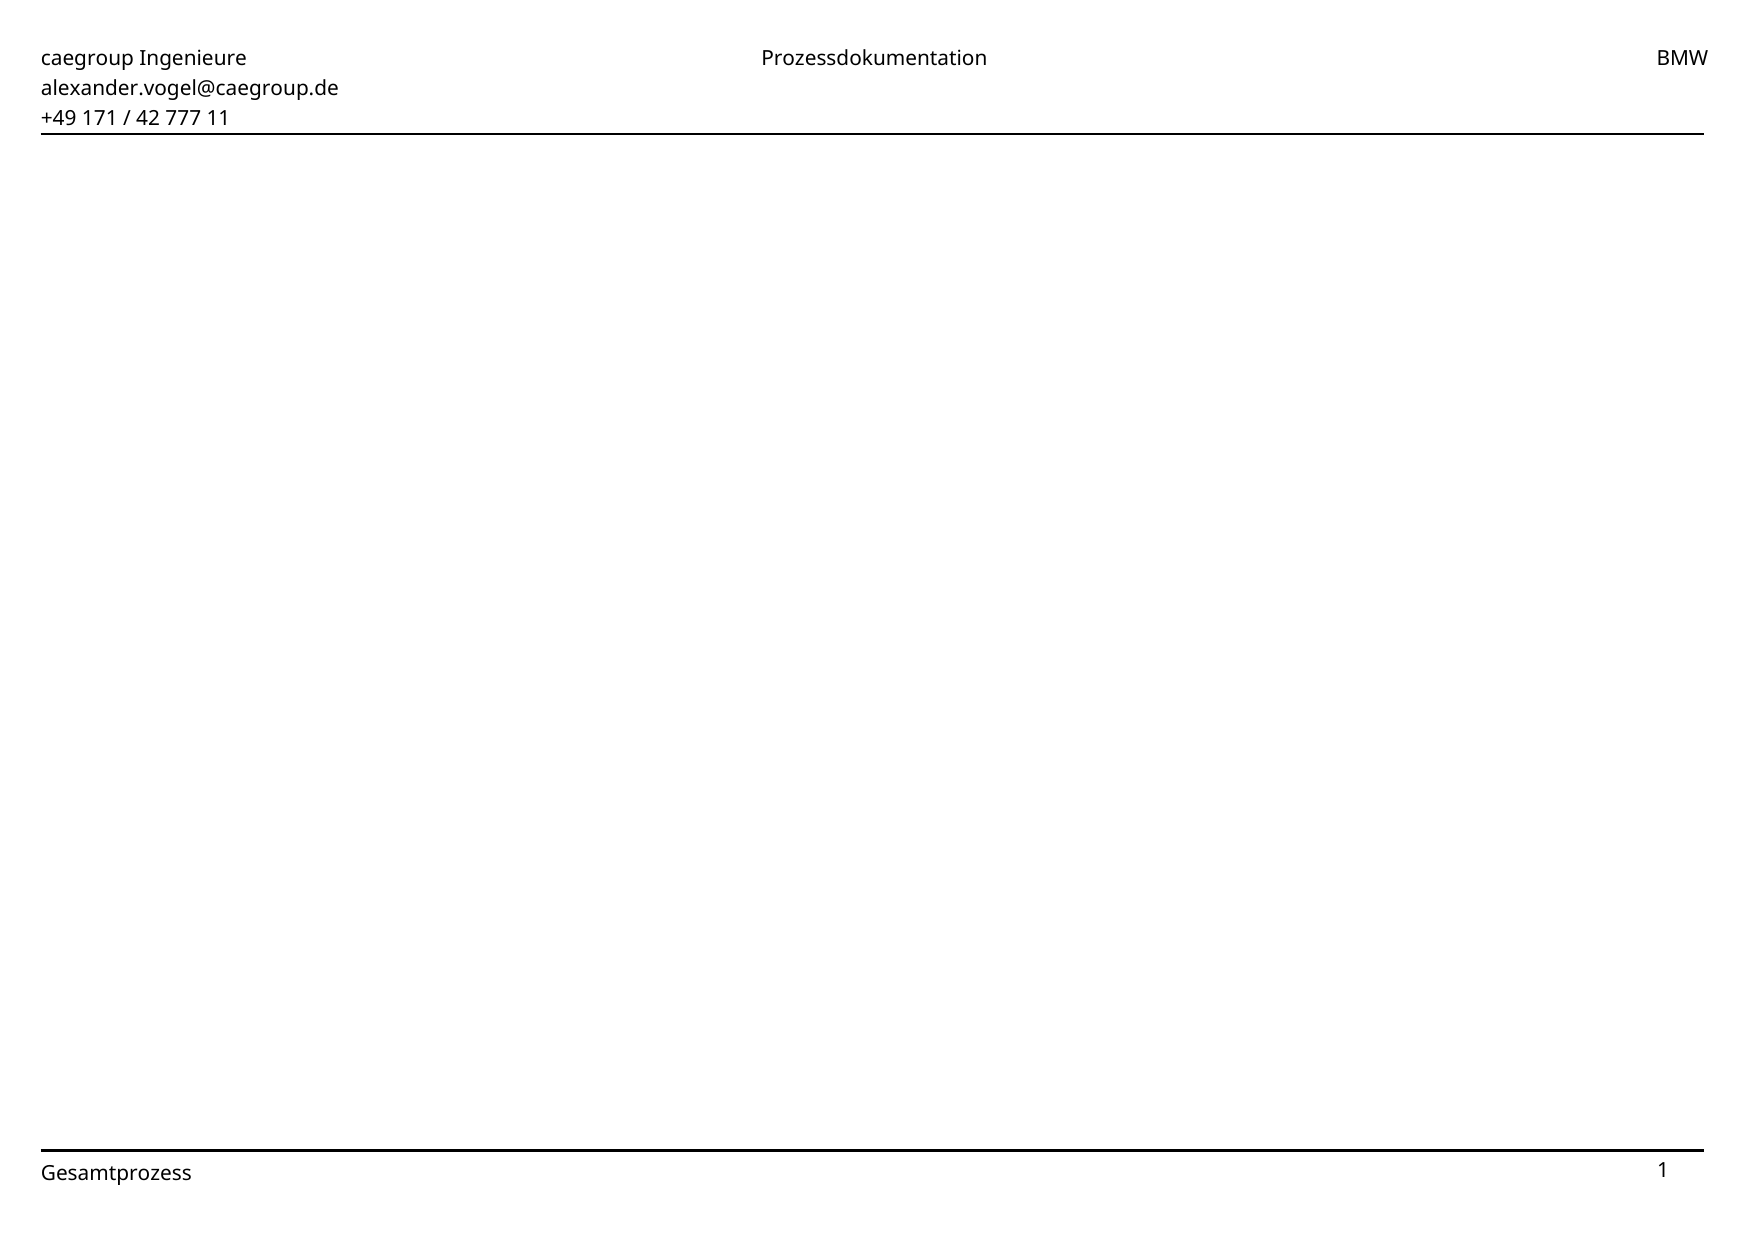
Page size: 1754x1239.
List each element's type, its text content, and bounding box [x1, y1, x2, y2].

table_cell +49 171 / 42 777 11 [41, 104, 458, 133]
table_header [1187, 0, 1657, 43]
table_cell [1187, 74, 1657, 103]
table_cell caegroup Ingenieure [41, 44, 458, 73]
table_header [1708, 0, 1753, 43]
table_cell [0, 74, 41, 103]
table_cell Gesamtprozess [41, 1158, 458, 1188]
table_cell [458, 44, 666, 73]
table_cell [0, 135, 41, 1151]
table_header [41, 0, 458, 43]
table_cell [0, 104, 41, 133]
table_cell [0, 44, 41, 73]
table_cell 1 [1657, 1155, 1708, 1185]
table_cell [1083, 44, 1187, 73]
table_cell [1187, 1158, 1657, 1185]
table_cell alexander.vogel@caegroup.de [41, 74, 458, 103]
table_cell [1083, 104, 1187, 133]
table_cell [1657, 135, 1708, 1151]
table_cell [1708, 135, 1753, 1151]
table_cell [458, 104, 666, 133]
table_cell [458, 1158, 666, 1185]
table_cell [1708, 1158, 1753, 1185]
table_cell [458, 74, 666, 103]
table_cell [666, 1158, 1083, 1185]
table_header [0, 0, 41, 43]
table_cell [458, 135, 666, 1149]
table_cell [666, 74, 1083, 103]
table_cell [1708, 74, 1753, 103]
table_cell [1657, 74, 1708, 103]
table_cell [1708, 44, 1753, 73]
table_cell [1187, 135, 1657, 1149]
table_header [666, 0, 1083, 43]
table_cell [666, 104, 1083, 133]
table_cell [0, 1158, 41, 1185]
table_cell [1708, 104, 1753, 133]
table_header [1083, 0, 1187, 43]
table_cell [1083, 74, 1187, 103]
table_cell [666, 135, 1083, 1149]
table_cell [41, 135, 458, 1149]
table_cell Prozessdokumentation [666, 44, 1083, 73]
table_cell [1187, 104, 1657, 133]
table_header [458, 0, 666, 43]
table_cell [1083, 1158, 1187, 1185]
table_cell [1657, 104, 1708, 133]
table_cell [1083, 135, 1187, 1149]
table_cell BMW [1187, 44, 1708, 73]
table_header [1657, 0, 1708, 43]
